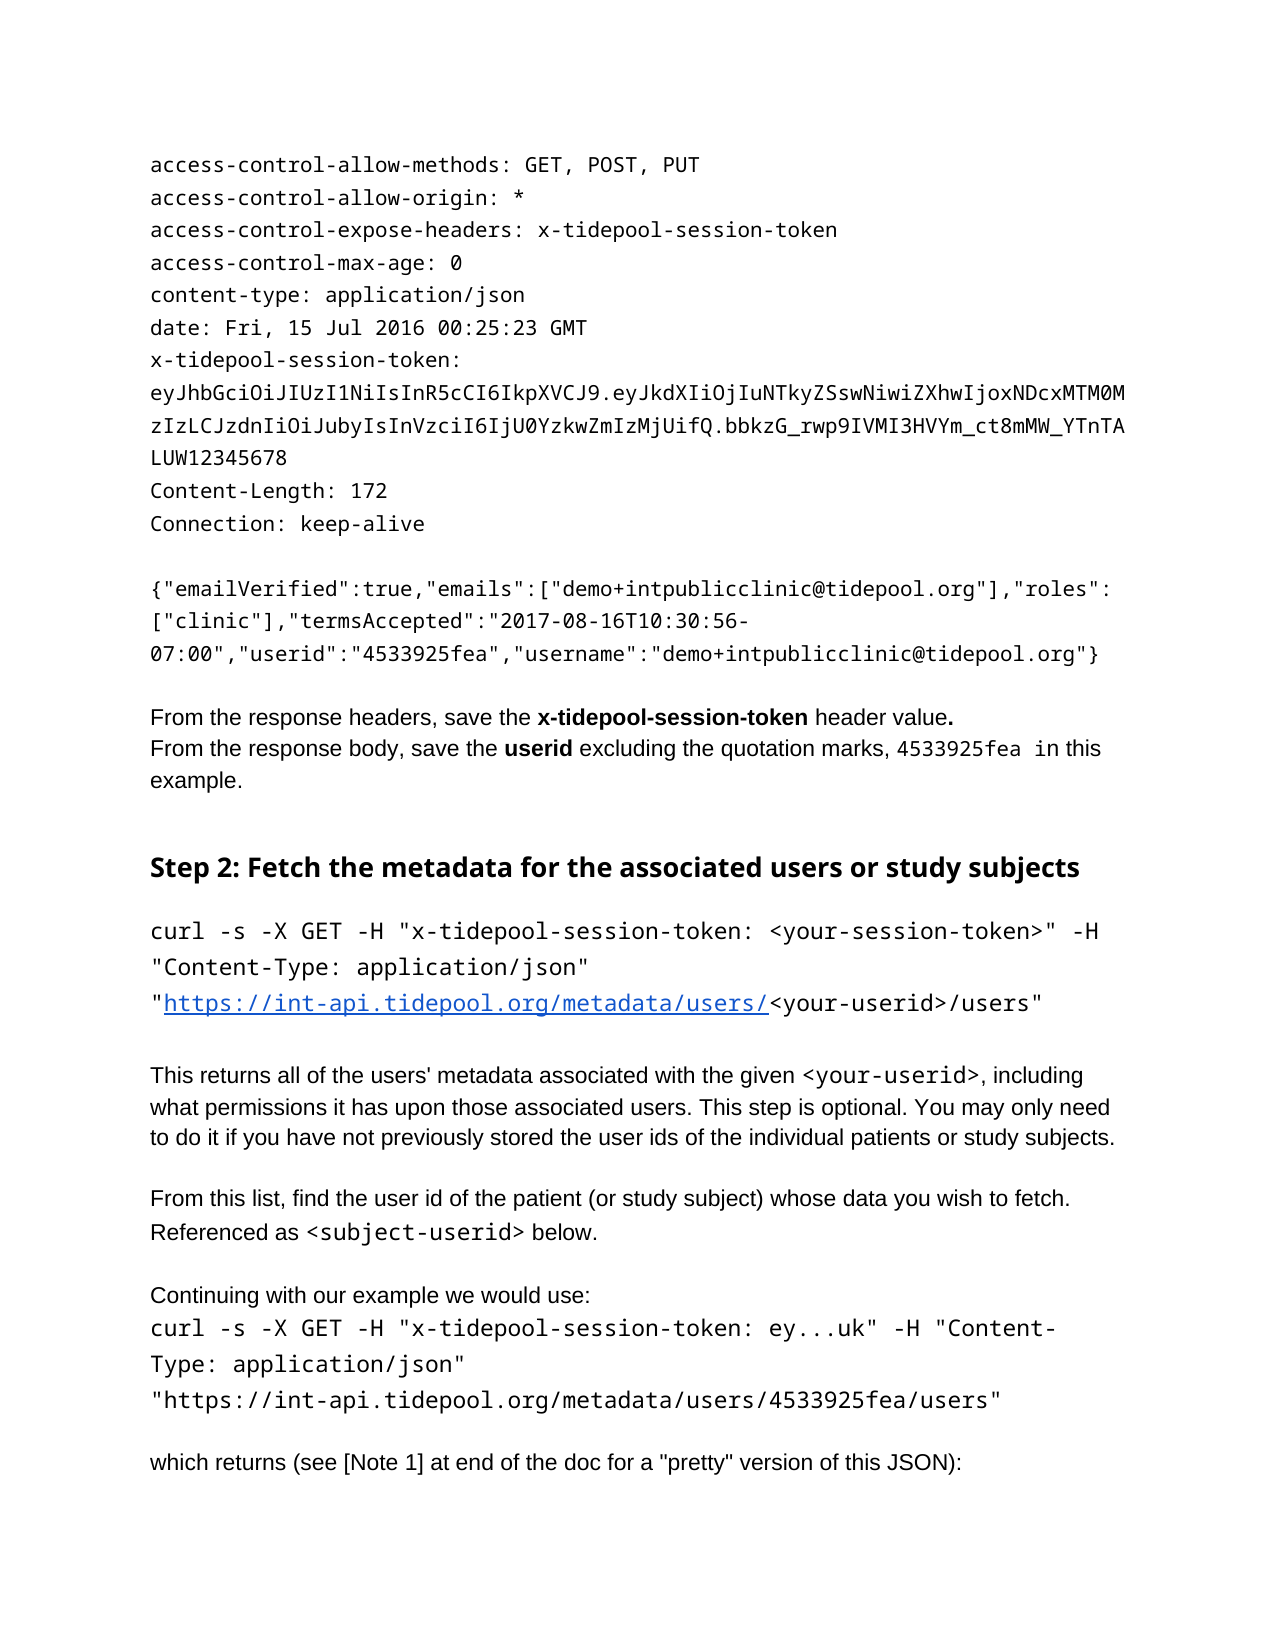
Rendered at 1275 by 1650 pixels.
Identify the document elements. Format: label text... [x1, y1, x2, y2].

text From this list, find the user id of the patient (or study subject) whose data you wish to fetch. Referenced as <subject-userid> below. [150, 1184, 1125, 1247]
text x-tidepool-session-token: eyJhbGciOiJIUzI1NiIsInR5cCI6IkpXVCJ9.eyJkdXIiOjIuNTkyZSswNiwiZXhwIjoxNDcxMTM0MzIzLCJzdnIiOiJubyIsInVzciI6IjU0YzkwZmIzMjUifQ.bbkzG_rwp9IVMI3HVYm_ct8mMW_YTnTALUW12345678 [150, 346, 1125, 472]
text From the response headers, save the x-tidepool-session-token header value. [150, 704, 1125, 731]
text {"emailVerified":true,"emails":["demo+intpublicclinic@tidepool.org"],"roles":["clinic"],"termsAccepted":"2017-08-16T10:30:56-07:00","userid":"4533925fea","username":"demo+intpublicclinic@tidepool.org"} [150, 574, 1125, 667]
text Content-Length: 172 [150, 476, 1125, 504]
text Connection: keep-alive [150, 509, 1125, 537]
text which returns (see [Note 1] at end of the doc for a "pretty" version of this JSON): [150, 1449, 1125, 1476]
text content-type: application/json [150, 280, 1125, 309]
text This returns all of the users' metadata associated with the given <your-userid>, including what permissions it has upon those associated users. This step is optional. You may only need to do it if you have not previously stored the user ids of the individual patients or study subjects. [150, 1059, 1125, 1151]
text curl -s -X GET -H "x-tidepool-session-token: <your-session-token>" -H "Content-Type: application/json" "https://int-api.tidepool.org/metadata/users/<your-userid>/users" [150, 915, 1125, 1018]
text access-control-expose-headers: x-tidepool-session-token [150, 215, 1125, 244]
text access-control-allow-origin: * [150, 183, 1125, 211]
text curl -s -X GET -H "x-tidepool-session-token: ey...uk" -H "Content-Type: application/json" "https://int-api.tidepool.org/metadata/users/4533925fea/users" [150, 1312, 1125, 1445]
text Continuing with our example we would use: [150, 1282, 1125, 1308]
text date: Fri, 15 Jul 2016 00:25:23 GMT [150, 313, 1125, 341]
subtitle Step 2: Fetch the metadata for the associated users or study subjects [150, 848, 1125, 885]
text From the response body, save the userid excluding the quotation marks, 4533925fea in this example. [150, 734, 1125, 793]
text access-control-allow-methods: GET, POST, PUT [150, 150, 1125, 178]
text access-control-max-age: 0 [150, 248, 1125, 276]
